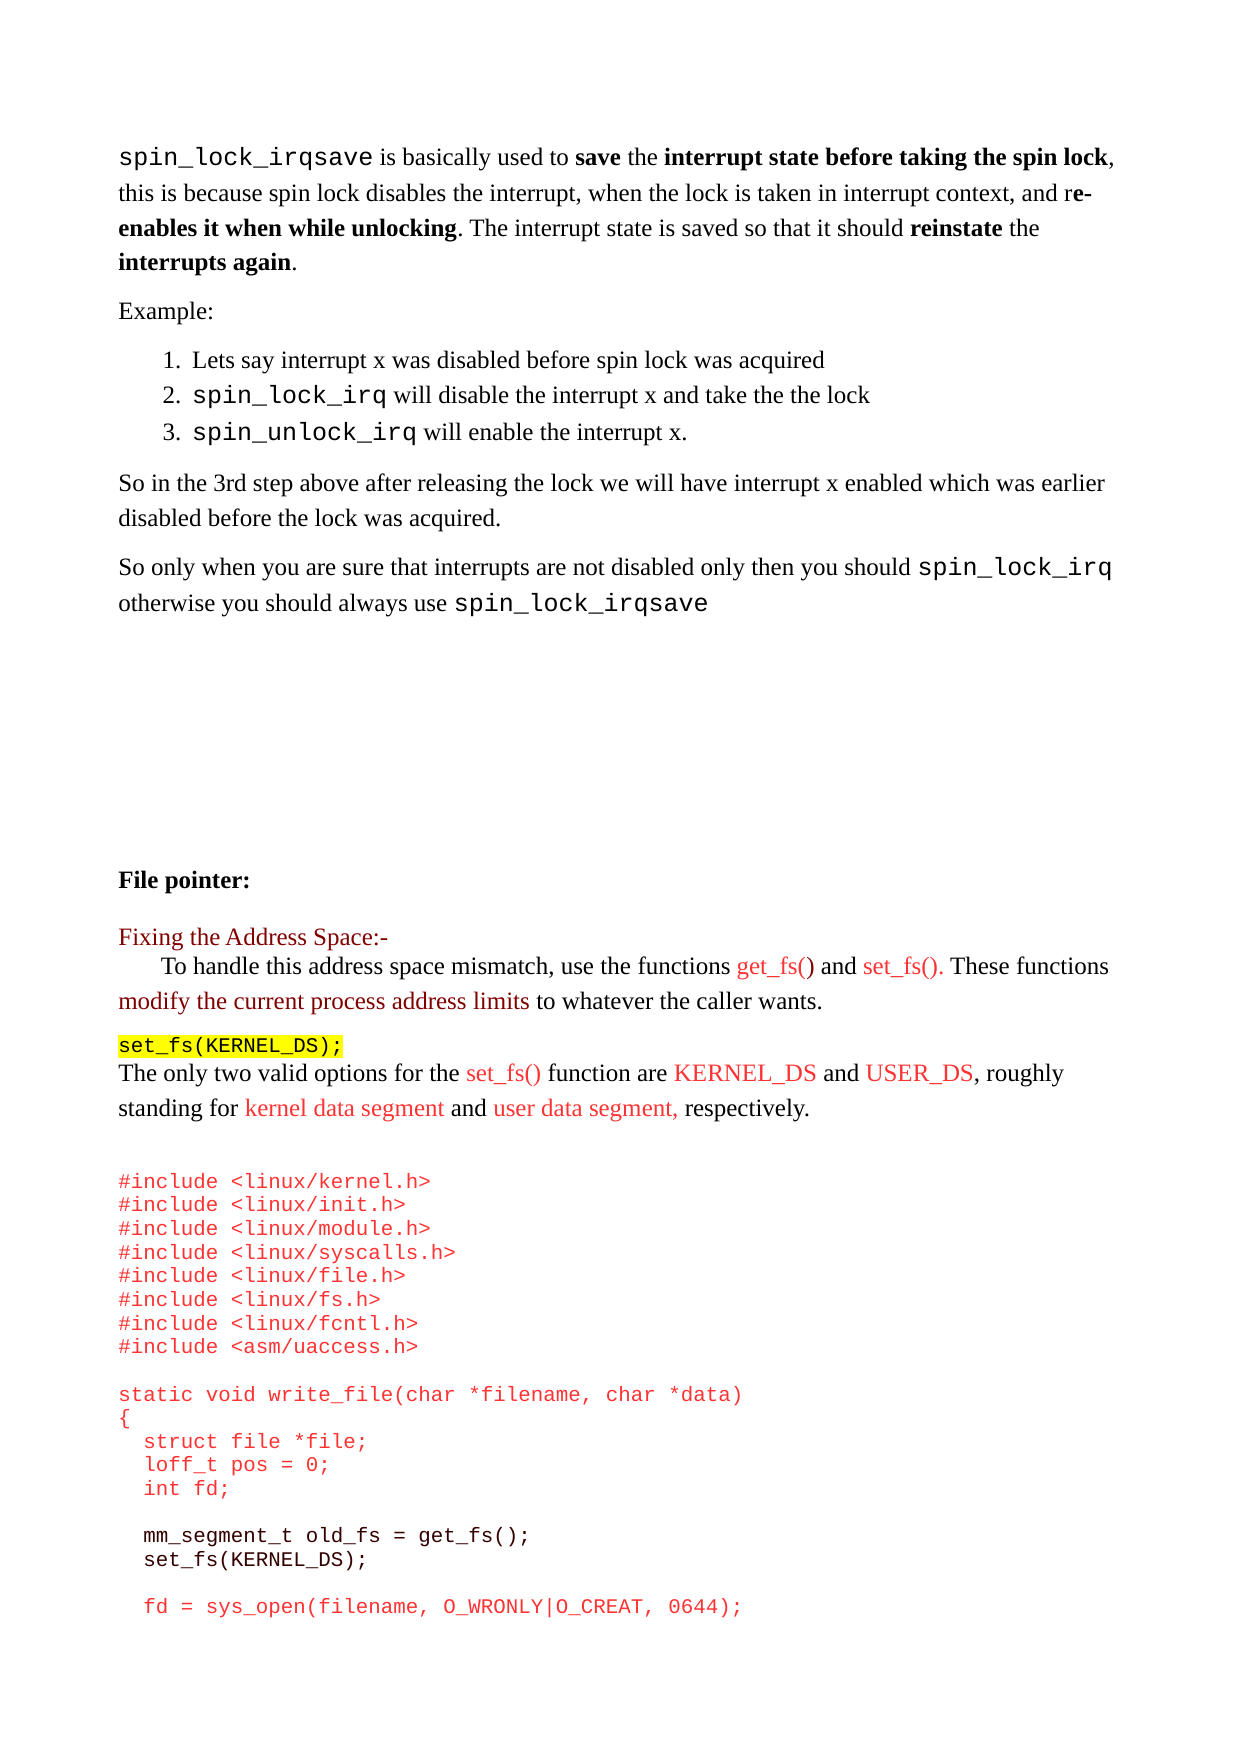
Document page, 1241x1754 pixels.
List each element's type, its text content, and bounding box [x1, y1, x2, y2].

text spin_lock_irqsave is basically used to save the interrupt state before taking the spin lock, this is because spin lock disables the interrupt, when the lock is taken in interrupt context, and re-enables it when while unlocking. The interrupt state is saved so that it should reinstate the interrupts again. [118, 142, 1122, 276]
text #include <linux/syscalls.h> [118, 1242, 1122, 1265]
text #include <linux/kernel.h> [118, 1171, 1122, 1194]
text Example: [118, 296, 1122, 325]
text #include <linux/module.h> [118, 1218, 1122, 1242]
text To handle this address space mismatch, use the functions get_fs() and set_fs(). These functions modify the current process address limits to whatever the caller wants. [118, 951, 1122, 1014]
text static void write_file(char *filename, char *data) [118, 1383, 1122, 1407]
text #include <linux/file.h> [118, 1265, 1122, 1289]
text The only two valid options for the set_fs() function are KERNEL_DS and USER_DS, roughly standing for kernel data segment and user data segment, respectively. [118, 1058, 1122, 1122]
text So in the 3rd step above after releasing the lock we will have interrupt x enabled which was earlier disabled before the lock was acquired. [118, 468, 1122, 532]
text set_fs(KERNEL_DS); [118, 1035, 1122, 1058]
text So only when you are sure that interrupts are not disabled only then you should spin_lock_irq otherwise you should always use spin_lock_irqsave [118, 552, 1122, 619]
text File pointer: [118, 865, 1122, 894]
text int fd; [118, 1478, 1122, 1502]
text struct file *file; [118, 1431, 1122, 1454]
list spin_lock_irq will disable the interrupt x and take the the lock [162, 380, 1122, 411]
text #include <linux/fs.h> [118, 1289, 1122, 1313]
text { [118, 1407, 1122, 1431]
text #include <linux/fcntl.h> [118, 1313, 1122, 1336]
text set_fs(KERNEL_DS); [118, 1549, 1122, 1573]
text fd = sys_open(filename, O_WRONLY|O_CREAT, 0644); [118, 1596, 1122, 1620]
text Fixing the Address Space:- [118, 922, 1122, 951]
text #include <linux/init.h> [118, 1194, 1122, 1218]
list Lets say interrupt x was disabled before spin lock was acquired [162, 345, 1122, 374]
text mm_segment_t old_fs = get_fs(); [118, 1525, 1122, 1549]
list spin_unlock_irq will enable the interrupt x. [162, 417, 1122, 448]
text loff_t pos = 0; [118, 1454, 1122, 1478]
text #include <asm/uaccess.h> [118, 1336, 1122, 1360]
